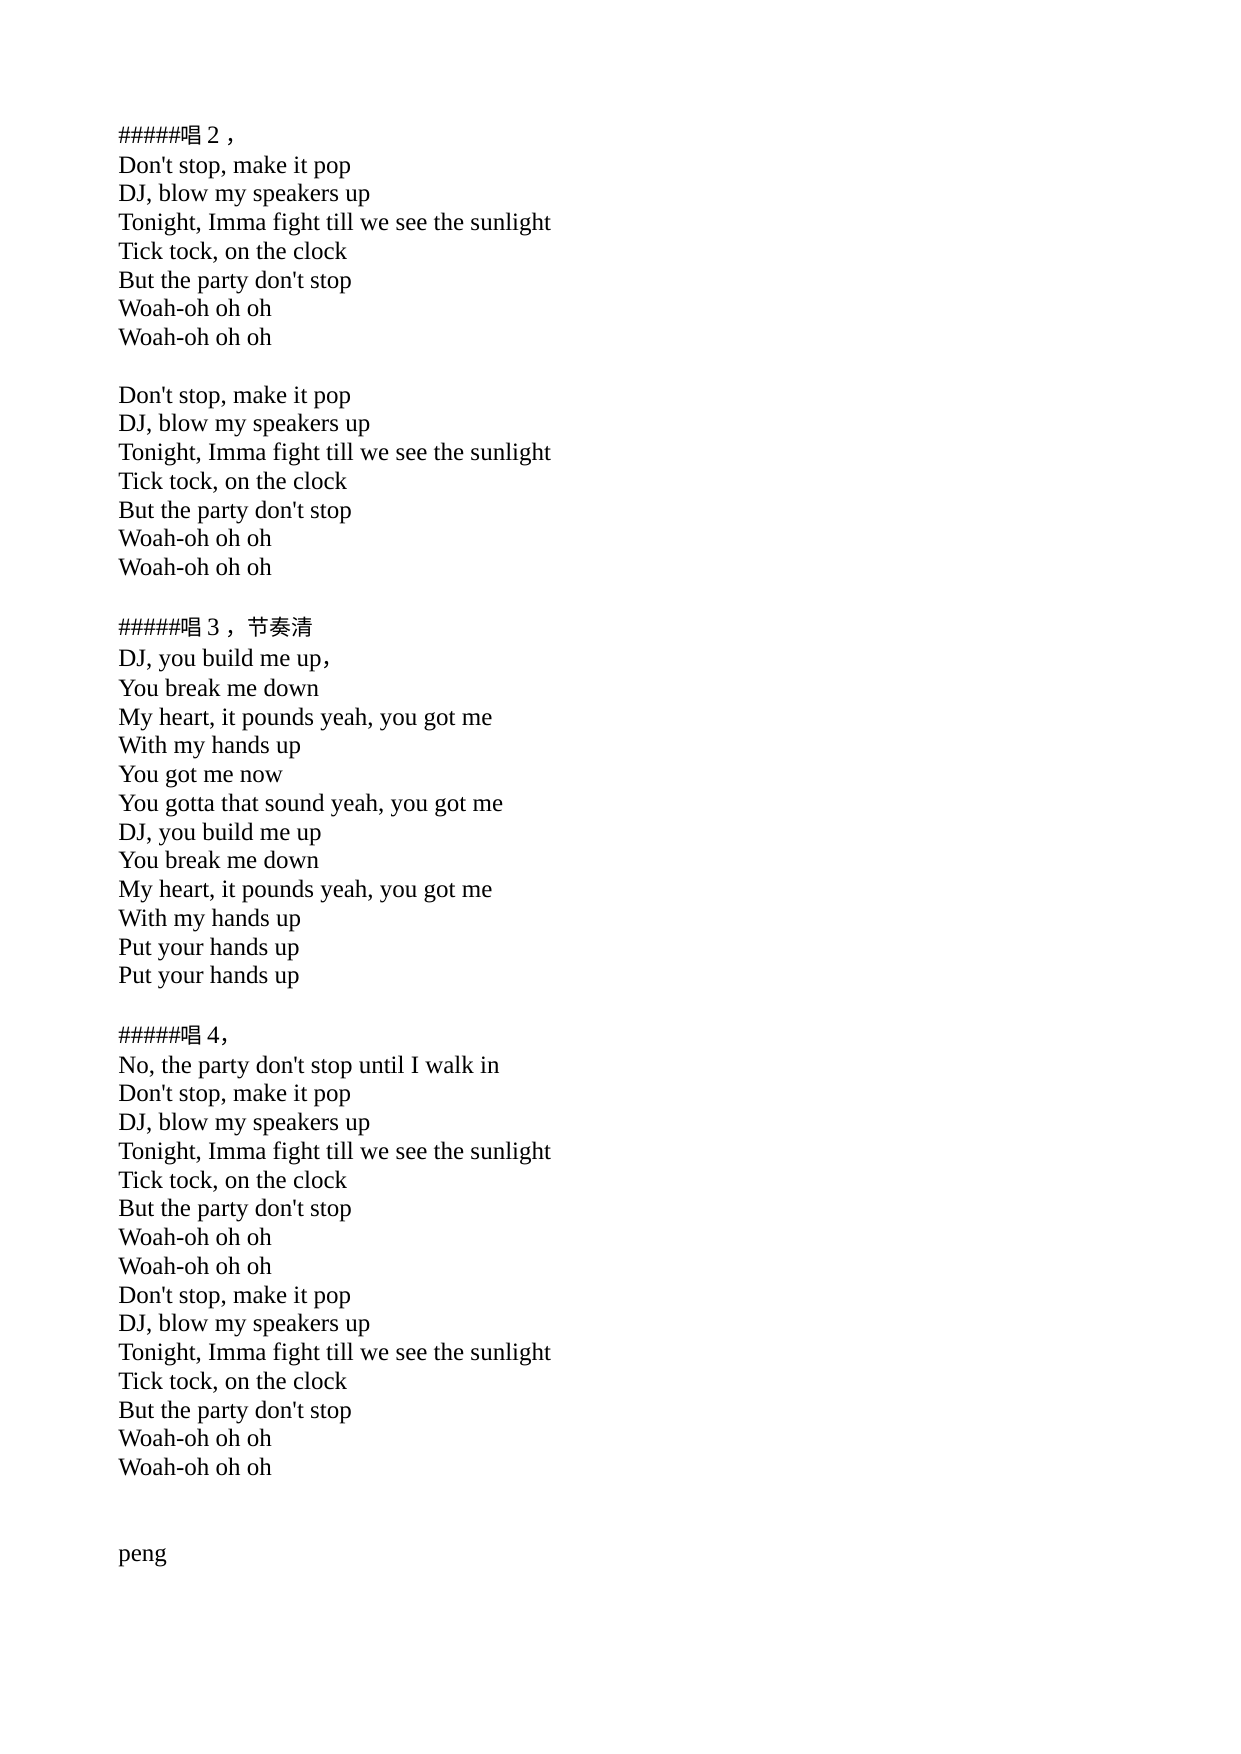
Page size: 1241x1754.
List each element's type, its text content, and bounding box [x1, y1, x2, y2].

text DJ, blow my speakers up [118, 408, 1122, 437]
text DJ, you build me up [118, 817, 1122, 846]
text Tick tock, on the clock [118, 1366, 1122, 1395]
text Woah-oh oh oh [118, 1222, 1122, 1251]
text Woah-oh oh oh [118, 1452, 1122, 1481]
text Woah-oh oh oh [118, 322, 1122, 351]
text But the party don't stop [118, 495, 1122, 523]
text You gotta that sound yeah, you got me [118, 788, 1122, 817]
text #####唱2 ， [118, 118, 1122, 150]
text My heart, it pounds yeah, you got me [118, 874, 1122, 903]
text My heart, it pounds yeah, you got me [118, 702, 1122, 731]
text Woah-oh oh oh [118, 1251, 1122, 1280]
text Woah-oh oh oh [118, 523, 1122, 552]
text You break me down [118, 846, 1122, 874]
text Woah-oh oh oh [118, 1423, 1122, 1452]
text But the party don't stop [118, 265, 1122, 293]
text DJ, blow my speakers up [118, 1107, 1122, 1136]
text No, the party don't stop until I walk in [118, 1050, 1122, 1078]
text Tonight, Imma fight till we see the sunlight [118, 1337, 1122, 1366]
text But the party don't stop [118, 1193, 1122, 1222]
text Don't stop, make it pop [118, 1280, 1122, 1308]
text With my hands up [118, 903, 1122, 932]
text Woah-oh oh oh [118, 293, 1122, 322]
text With my hands up [118, 731, 1122, 759]
text DJ, blow my speakers up [118, 178, 1122, 207]
text Put your hands up [118, 961, 1122, 989]
text peng [118, 1538, 1122, 1567]
text #####唱4， [118, 1018, 1122, 1050]
text Tick tock, on the clock [118, 1165, 1122, 1193]
text Tonight, Imma fight till we see the sunlight [118, 207, 1122, 236]
text DJ, blow my speakers up [118, 1308, 1122, 1337]
text Woah-oh oh oh [118, 552, 1122, 581]
text Don't stop, make it pop [118, 1078, 1122, 1107]
text Put your hands up [118, 932, 1122, 961]
text Tick tock, on the clock [118, 236, 1122, 265]
text But the party don't stop [118, 1395, 1122, 1423]
text Don't stop, make it pop [118, 150, 1122, 178]
text You got me now [118, 759, 1122, 788]
text Tonight, Imma fight till we see the sunlight [118, 437, 1122, 466]
text #####唱3 ，节奏清 [118, 610, 1122, 641]
text Tonight, Imma fight till we see the sunlight [118, 1136, 1122, 1165]
text Tick tock, on the clock [118, 466, 1122, 495]
text Don't stop, make it pop [118, 380, 1122, 408]
text DJ, you build me up， [118, 641, 1122, 673]
text You break me down [118, 673, 1122, 702]
